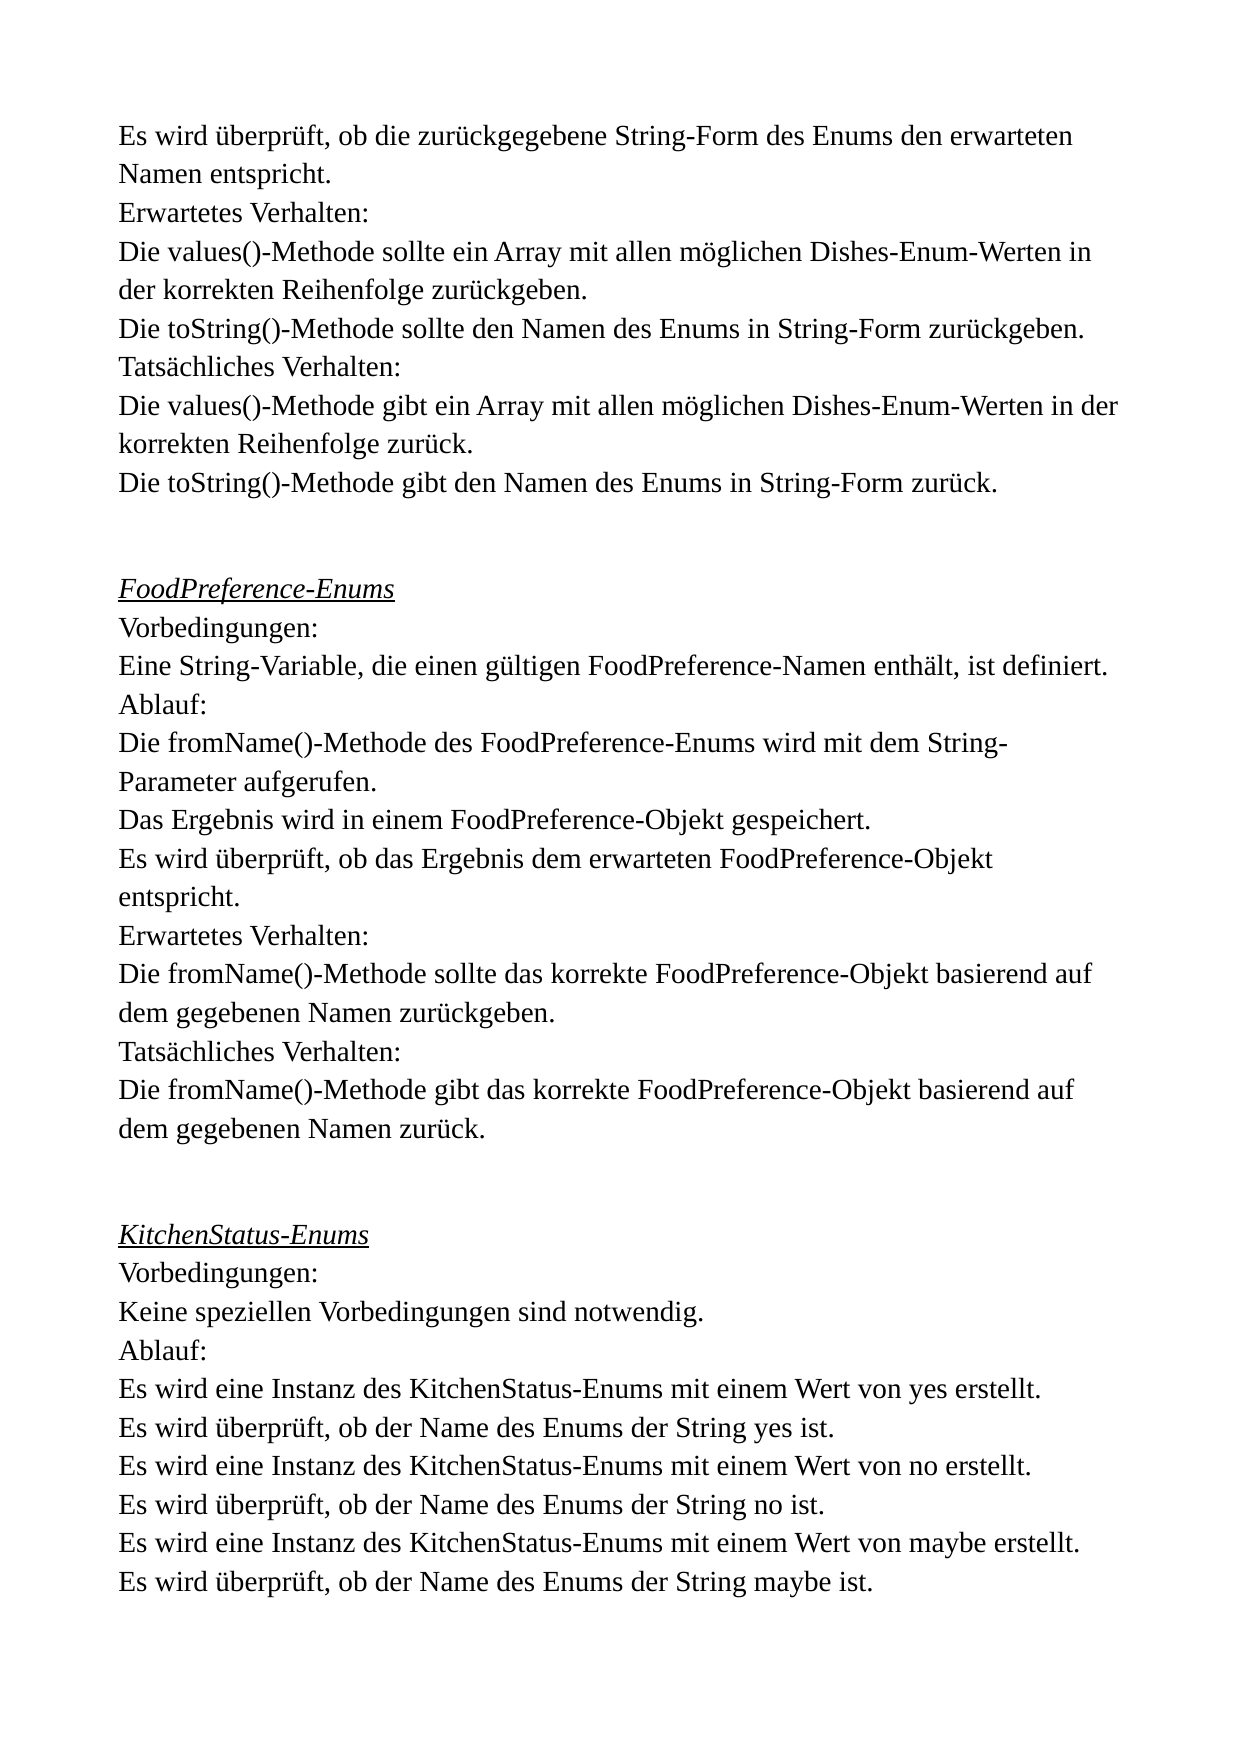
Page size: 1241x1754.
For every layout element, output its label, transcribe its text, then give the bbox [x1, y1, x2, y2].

text KitchenStatus-Enums Vorbedingungen: Keine speziellen Vorbedingungen sind notwendig. Ablauf: Es wird eine Instanz des KitchenStatus-Enums mit einem Wert von yes erstellt. Es wird überprüft, ob der Name des Enums der String yes ist. Es wird eine Instanz des KitchenStatus-Enums mit einem Wert von no erstellt. Es wird überprüft, ob der Name des Enums der String no ist. Es wird eine Instanz des KitchenStatus-Enums mit einem Wert von maybe erstellt. Es wird überprüft, ob der Name des Enums der String maybe ist. [118, 1217, 1122, 1597]
text Es wird überprüft, ob die zurückgegebene String-Form des Enums den erwarteten Namen entspricht. Erwartetes Verhalten: Die values()-Methode sollte ein Array mit allen möglichen Dishes-Enum-Werten in der korrekten Reihenfolge zurückgeben. Die toString()-Methode sollte den Namen des Enums in String-Form zurückgeben. Tatsächliches Verhalten: Die values()-Methode gibt ein Array mit allen möglichen Dishes-Enum-Werten in der korrekten Reihenfolge zurück. Die toString()-Methode gibt den Namen des Enums in String-Form zurück. [118, 118, 1122, 498]
text FoodPreference-Enums Vorbedingungen: Eine String-Variable, die einen gültigen FoodPreference-Namen enthält, ist definiert. Ablauf: Die fromName()-Methode des FoodPreference-Enums wird mit dem String-Parameter aufgerufen. Das Ergebnis wird in einem FoodPreference-Objekt gespeichert. Es wird überprüft, ob das Ergebnis dem erwarteten FoodPreference-Objekt entspricht. Erwartetes Verhalten: Die fromName()-Methode sollte das korrekte FoodPreference-Objekt basierend auf dem gegebenen Namen zurückgeben. Tatsächliches Verhalten: Die fromName()-Methode gibt das korrekte FoodPreference-Objekt basierend auf dem gegebenen Namen zurück. [118, 571, 1122, 1144]
